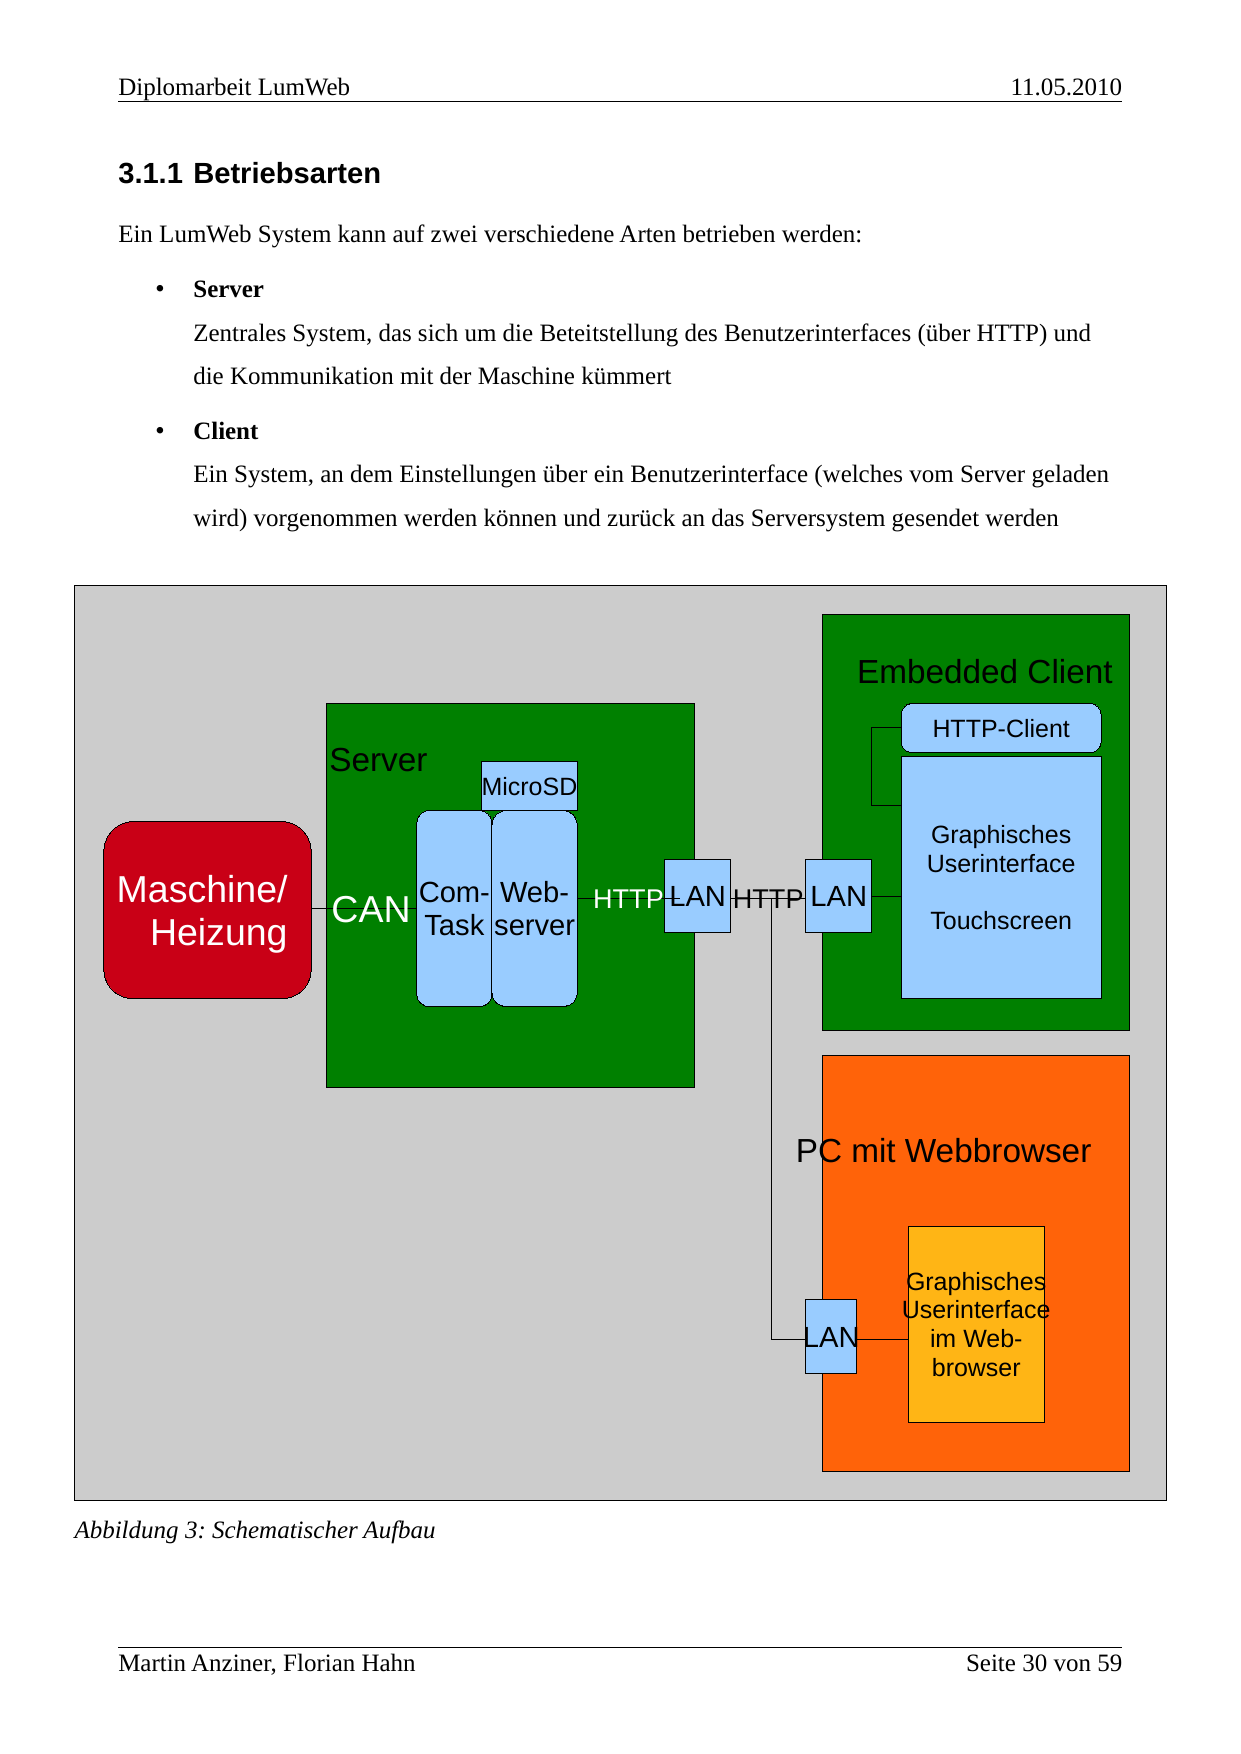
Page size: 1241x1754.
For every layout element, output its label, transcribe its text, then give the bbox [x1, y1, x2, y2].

text Abbildung 3: Schematischer Aufbau [74, 1501, 1167, 1544]
list Client Ein System, an dem Einstellungen über ein Benutzerinterface (welches vom Server geladen wird) vorgenommen werden können und zurück an das Serversystem gesendet werden [156, 416, 1122, 531]
list Server Zentrales System, das sich um die Beteitstellung des Benutzerinterfaces (über HTTP) und die Kommunikation mit der Maschine kümmert [156, 274, 1122, 389]
text Ein LumWeb System kann auf zwei verschiedene Arten betrieben werden: [118, 219, 1122, 248]
subtitle Betriebsarten [118, 156, 1122, 190]
